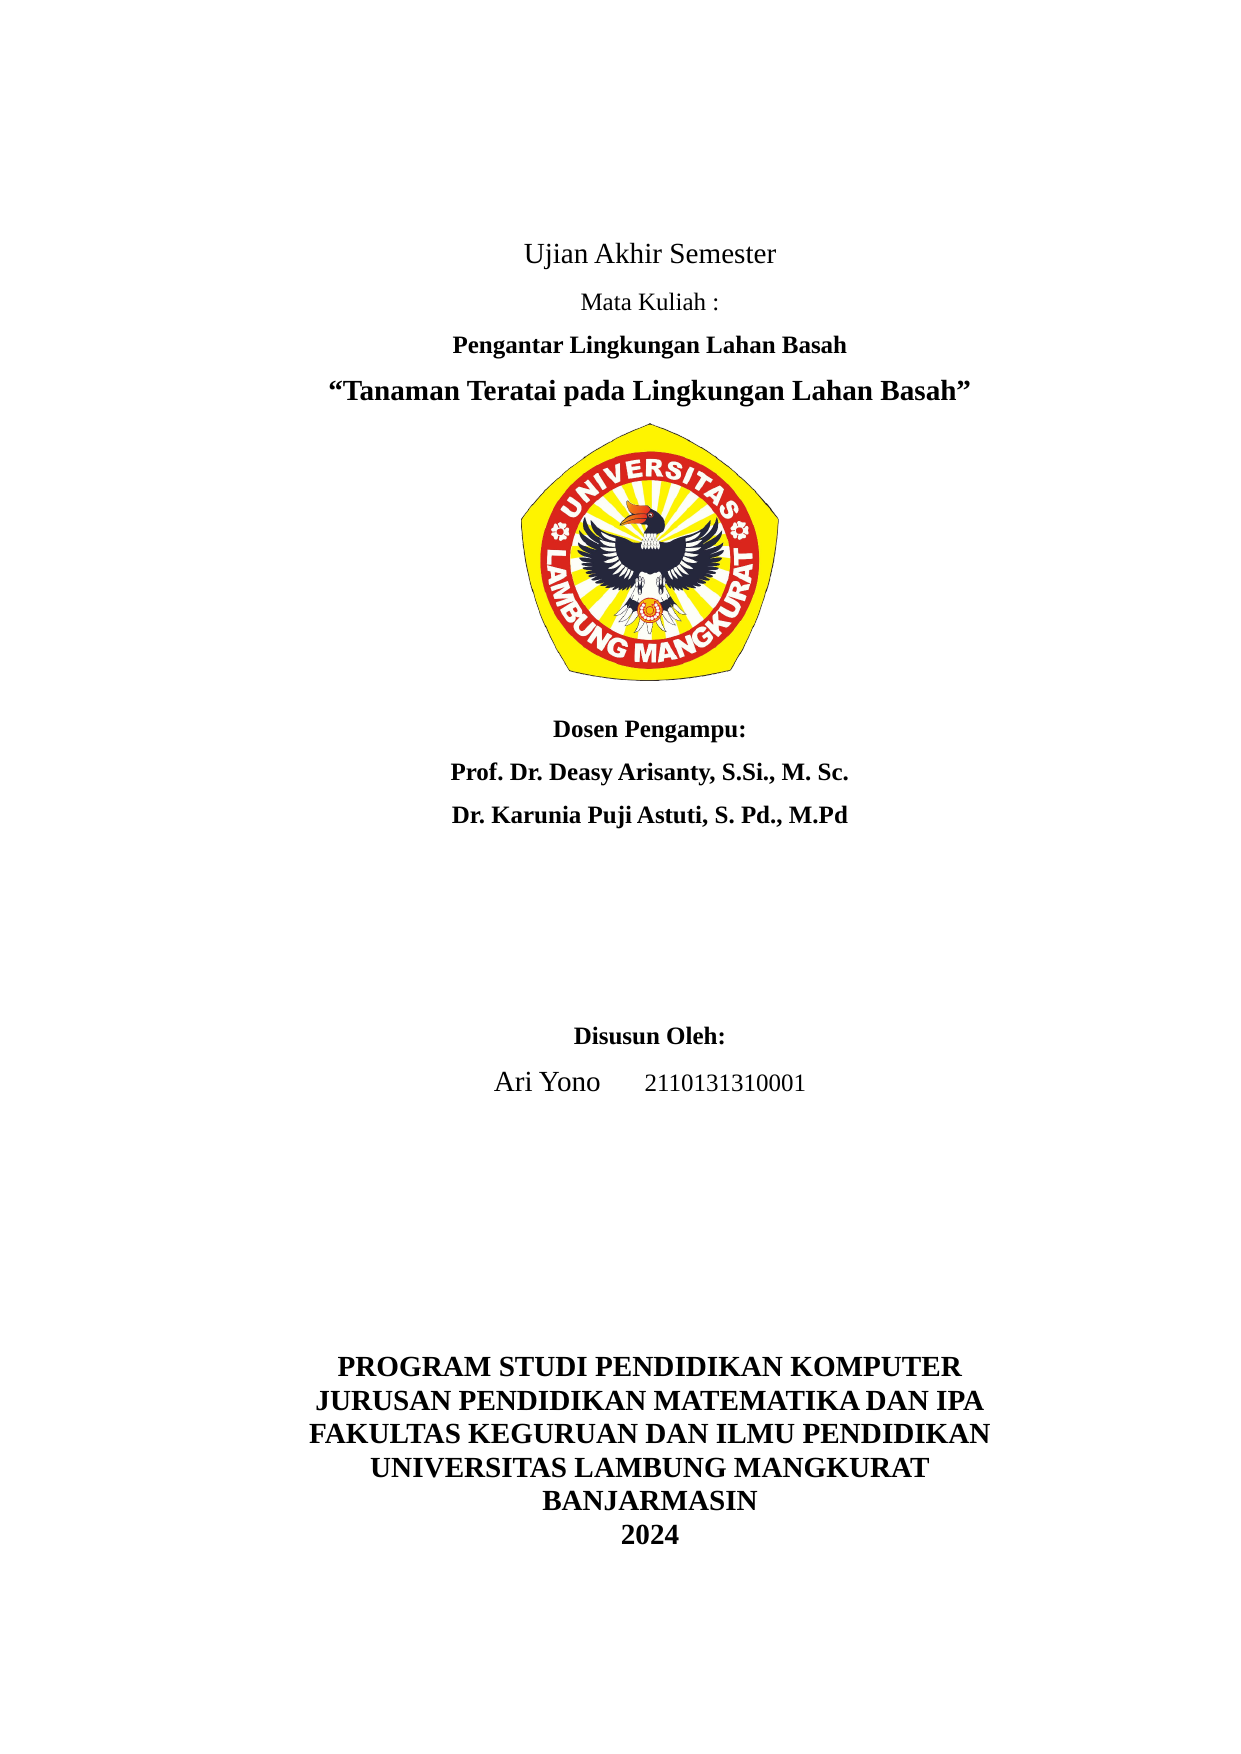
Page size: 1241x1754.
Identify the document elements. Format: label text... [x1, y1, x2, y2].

text Ari Yono 2110131310001 [236, 1064, 1063, 1098]
text Prof. Dr. Deasy Arisanty, S.Si., M. Sc. [236, 757, 1063, 786]
text Mata Kuliah : [236, 287, 1063, 315]
picture [521, 423, 779, 681]
text JURUSAN PENDIDIKAN MATEMATIKA DAN IPA [236, 1383, 1063, 1416]
text Ujian Akhir Semester [236, 236, 1063, 270]
text “Tanaman Teratai pada Lingkungan Lahan Basah” [236, 373, 1063, 406]
text Dr. Karunia Puji Astuti, S. Pd., M.Pd [236, 801, 1063, 829]
text UNIVERSITAS LAMBUNG MANGKURAT [236, 1450, 1063, 1483]
text FAKULTAS KEGURUAN DAN ILMU PENDIDIKAN [236, 1416, 1063, 1450]
text PROGRAM STUDI PENDIDIKAN KOMPUTER [236, 1349, 1063, 1383]
text Dosen Pengampu: [236, 714, 1063, 743]
text Disusun Oleh: [236, 1021, 1063, 1050]
text 2024 [236, 1517, 1063, 1550]
text BANJARMASIN [236, 1483, 1063, 1517]
text Pengantar Lingkungan Lahan Basah [236, 330, 1063, 358]
